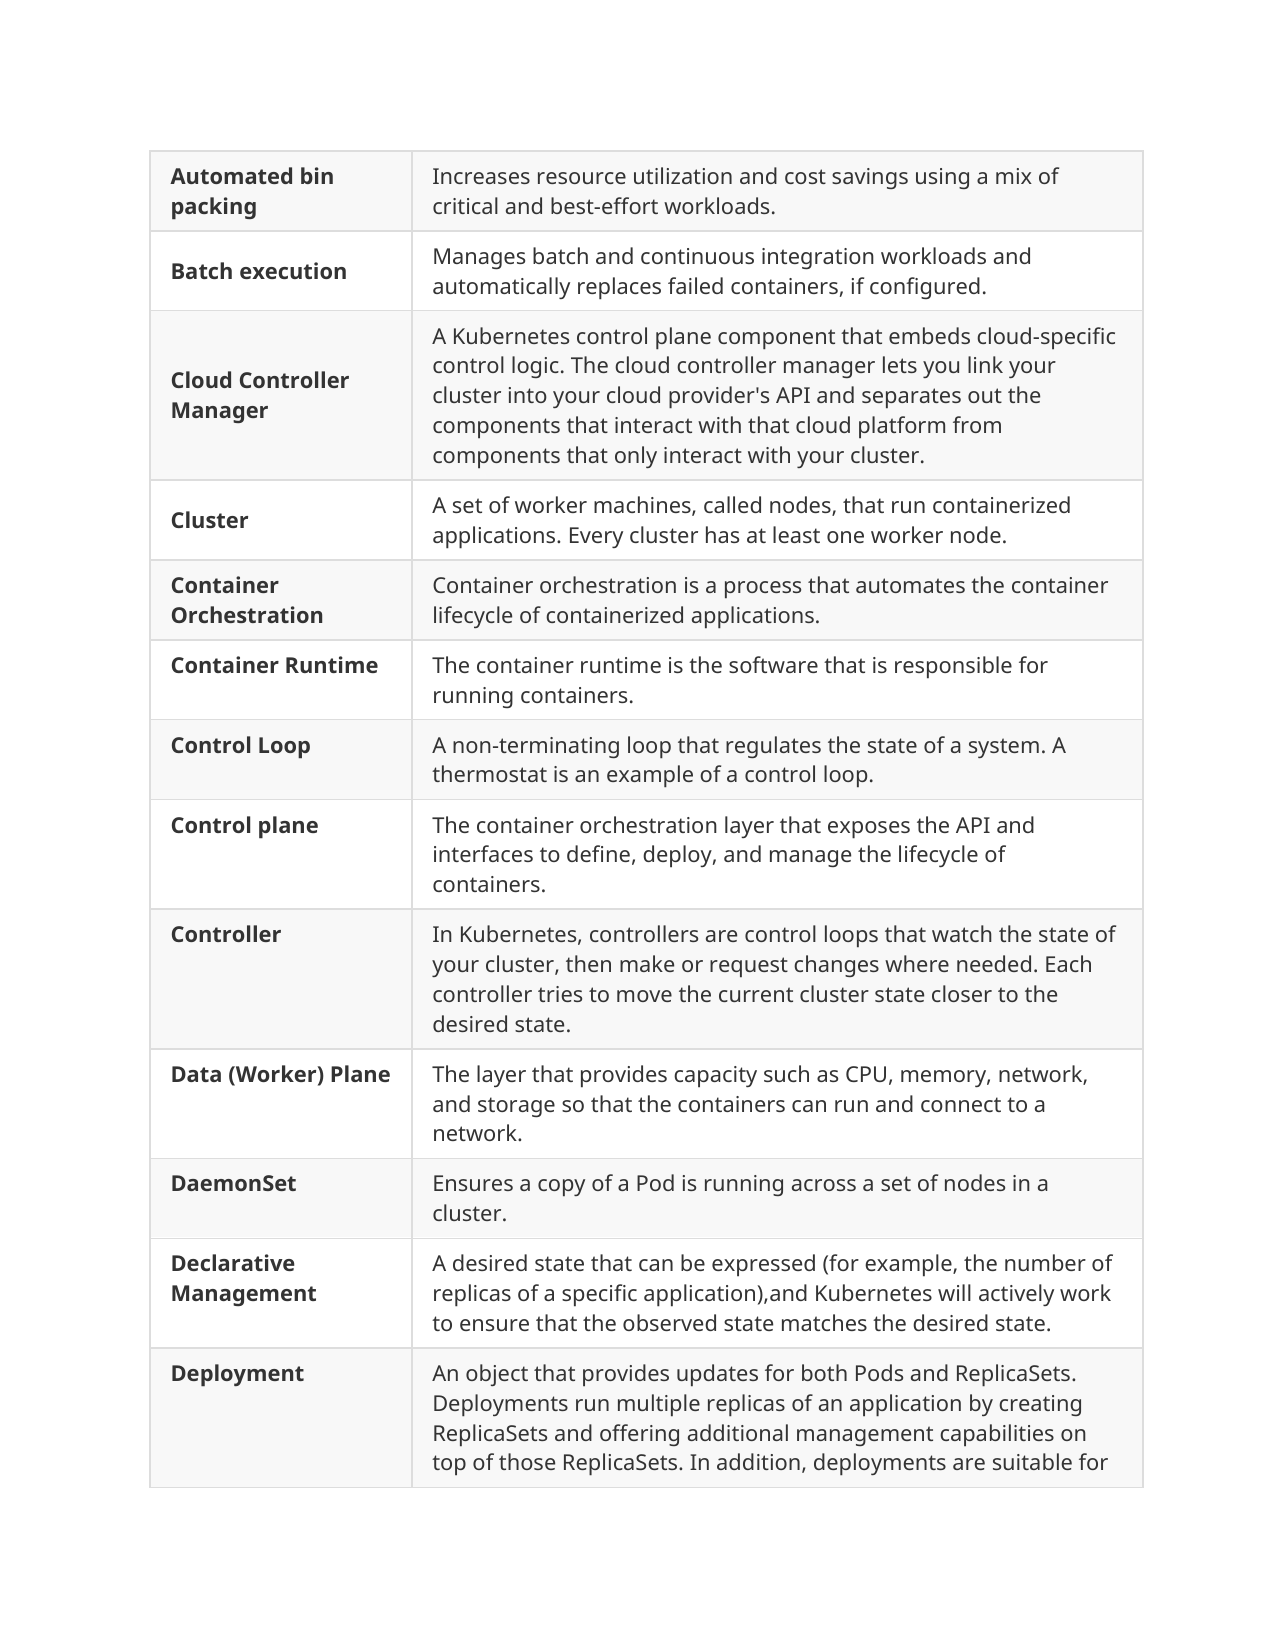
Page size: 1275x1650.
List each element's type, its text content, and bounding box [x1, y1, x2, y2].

table_cell Container Runtime [151, 641, 411, 719]
table_cell Declarative Management [151, 1239, 411, 1347]
table_cell Container orchestration is a process that automates the container lifecycle of containerized applications. [413, 561, 1142, 639]
table_cell Batch execution [151, 232, 411, 310]
table_cell A set of worker machines, called nodes, that run containerized applications. Every cluster has at least one worker node. [413, 481, 1142, 559]
table_cell DaemonSet [151, 1159, 411, 1237]
table_cell An object that provides updates for both Pods and ReplicaSets. Deployments run multiple replicas of an application by creating ReplicaSets and offering additional management capabilities on top of those ReplicaSets. In addition, deployments are suitable for [413, 1349, 1142, 1487]
table_cell A non-terminating loop that regulates the state of a system. A thermostat is an example of a control loop. [413, 720, 1142, 799]
table_cell Ensures a copy of a Pod is running across a set of nodes in a cluster. [413, 1159, 1142, 1237]
table_cell Automated bin packing [151, 152, 411, 230]
table_cell Increases resource utilization and cost savings using a mix of critical and best-effort workloads. [413, 152, 1142, 230]
table_cell Control Loop [151, 720, 411, 799]
table_cell The container orchestration layer that exposes the API and interfaces to define, deploy, and manage the lifecycle of containers. [413, 800, 1142, 908]
table_cell Container Orchestration [151, 561, 411, 639]
table_cell Control plane [151, 800, 411, 908]
table_cell The container runtime is the software that is responsible for running containers. [413, 641, 1142, 719]
table_cell Controller [151, 910, 411, 1048]
table_cell A Kubernetes control plane component that embeds cloud-specific control logic. The cloud controller manager lets you link your cluster into your cloud provider's API and separates out the components that interact with that cloud platform from components that only interact with your cluster. [413, 311, 1142, 479]
table_cell In Kubernetes, controllers are control loops that watch the state of your cluster, then make or request changes where needed. Each controller tries to move the current cluster state closer to the desired state. [413, 910, 1142, 1048]
table_cell Data (Worker) Plane [151, 1050, 411, 1157]
table_cell Cloud Controller Manager [151, 311, 411, 479]
table_cell Cluster [151, 481, 411, 559]
table_cell The layer that provides capacity such as CPU, memory, network, and storage so that the containers can run and connect to a network. [413, 1050, 1142, 1157]
table_cell A desired state that can be expressed (for example, the number of replicas of a specific application),and Kubernetes will actively work to ensure that the observed state matches the desired state. [413, 1239, 1142, 1347]
table_cell Manages batch and continuous integration workloads and automatically replaces failed containers, if configured. [413, 232, 1142, 310]
table_cell Deployment [151, 1349, 411, 1487]
